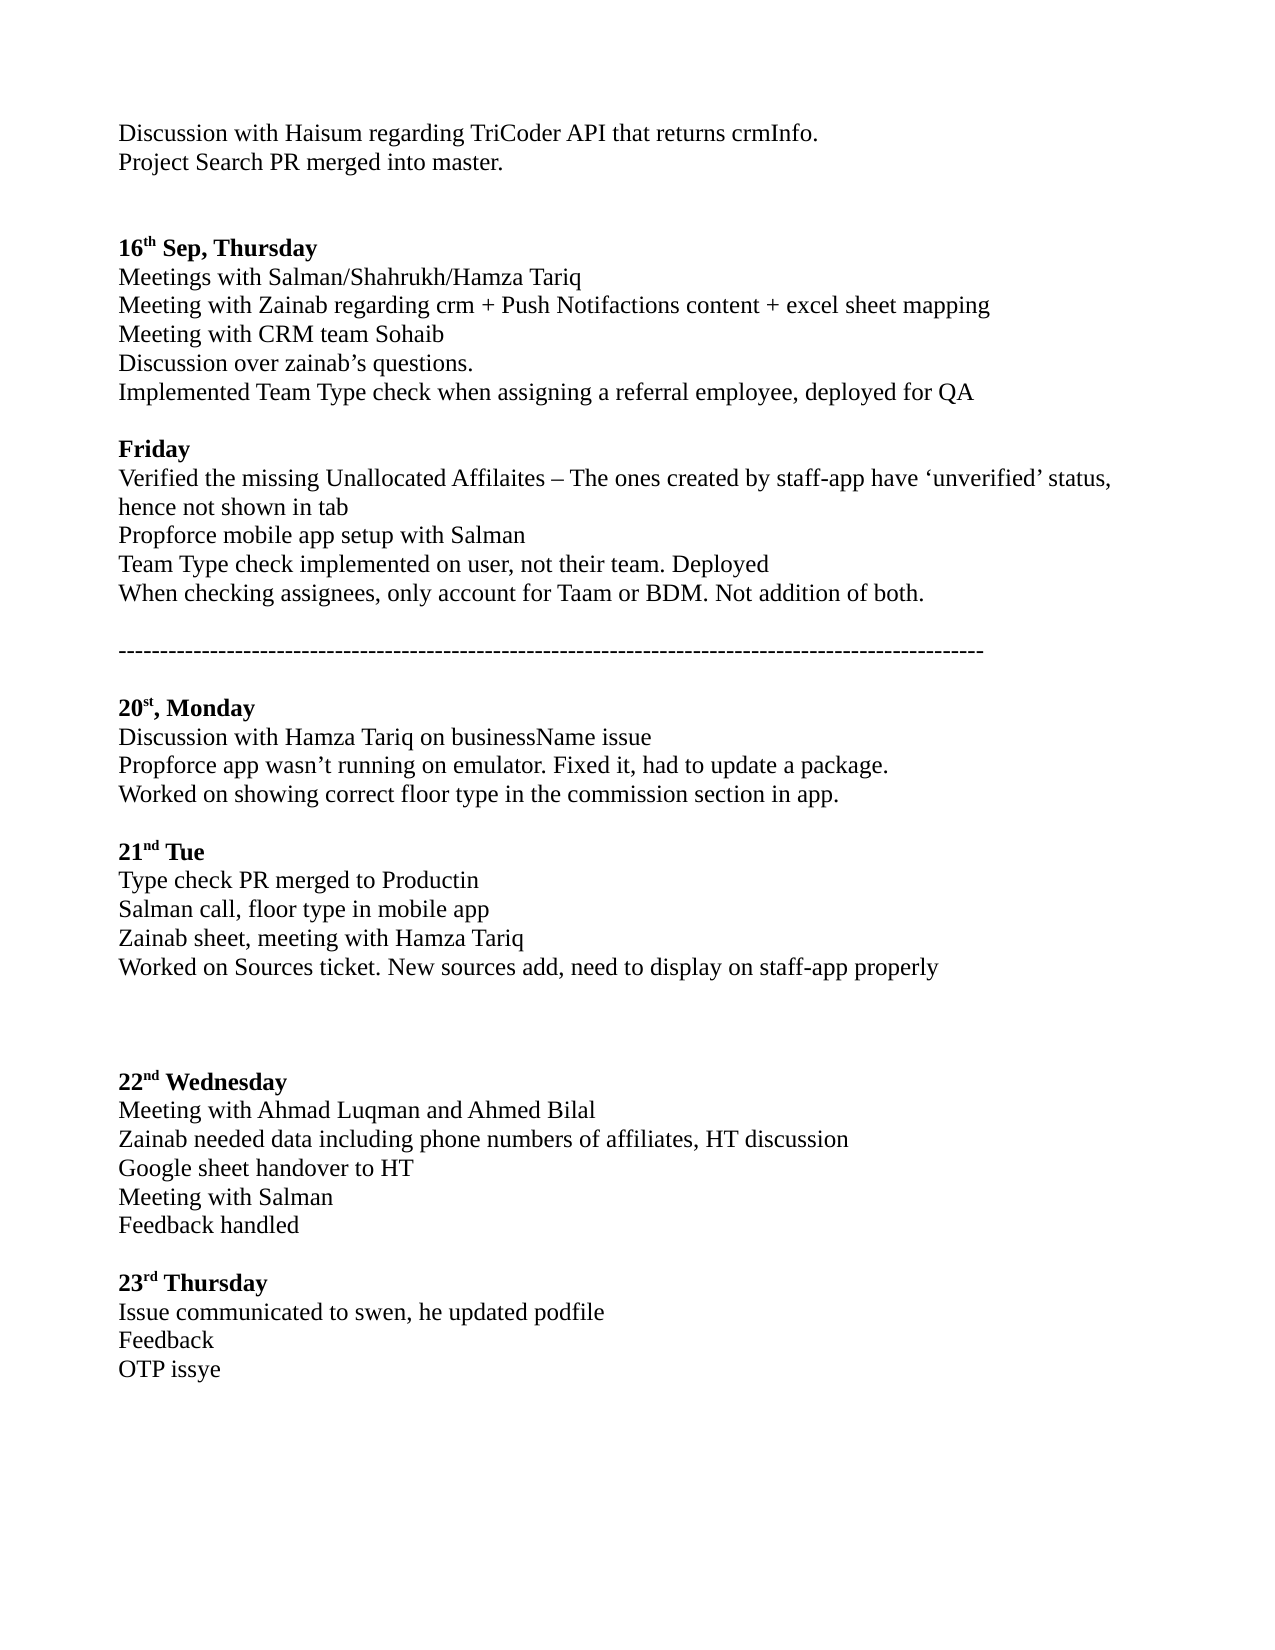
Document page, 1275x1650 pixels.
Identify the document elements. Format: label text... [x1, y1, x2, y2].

text Propforce mobile app setup with Salman [118, 521, 1157, 549]
text Worked on Sources ticket. New sources add, need to display on staff-app properly [118, 952, 1157, 981]
text Zainab needed data including phone numbers of affiliates, HT discussion [118, 1124, 1157, 1153]
text Propforce app wasn’t running on emulator. Fixed it, had to update a package. [118, 751, 1157, 779]
text 20st, Monday [118, 693, 1157, 722]
text Discussion with Hamza Tariq on businessName issue [118, 722, 1157, 751]
text Google sheet handover to HT [118, 1153, 1157, 1182]
text 16th Sep, Thursday [118, 233, 1157, 262]
text Verified the missing Unallocated Affilaites – The ones created by staff-app have ‘unverified’ status, hence not shown in tab [118, 463, 1157, 521]
text Feedback [118, 1326, 1157, 1354]
text OTP issye [118, 1354, 1157, 1383]
text Friday [118, 434, 1157, 463]
text 23rd Thursday [118, 1268, 1157, 1297]
text Worked on showing correct floor type in the commission section in app. [118, 779, 1157, 808]
text Discussion with Haisum regarding TriCoder API that returns crmInfo. [118, 118, 1157, 147]
text Meeting with Ahmad Luqman and Ahmed Bilal [118, 1096, 1157, 1124]
text Meeting with Zainab regarding crm + Push Notifactions content + excel sheet mapping [118, 291, 1157, 319]
text Salman call, floor type in mobile app [118, 894, 1157, 923]
text Project Search PR merged into master. [118, 147, 1157, 176]
text -------------------------------------------------------------------------------------------------------- [118, 636, 1157, 664]
text 22nd Wednesday [118, 1067, 1157, 1096]
text Implemented Team Type check when assigning a referral employee, deployed for QA [118, 377, 1157, 406]
text Meetings with Salman/Shahrukh/Hamza Tariq [118, 262, 1157, 291]
text Feedback handled [118, 1211, 1157, 1239]
text Team Type check implemented on user, not their team. Deployed [118, 549, 1157, 578]
text Zainab sheet, meeting with Hamza Tariq [118, 923, 1157, 952]
text Meeting with CRM team Sohaib [118, 319, 1157, 348]
text Meeting with Salman [118, 1182, 1157, 1211]
text Discussion over zainab’s questions. [118, 348, 1157, 377]
text Issue communicated to swen, he updated podfile [118, 1297, 1157, 1326]
text Type check PR merged to Productin [118, 866, 1157, 894]
text When checking assignees, only account for Taam or BDM. Not addition of both. [118, 578, 1157, 607]
text 21nd Tue [118, 837, 1157, 866]
